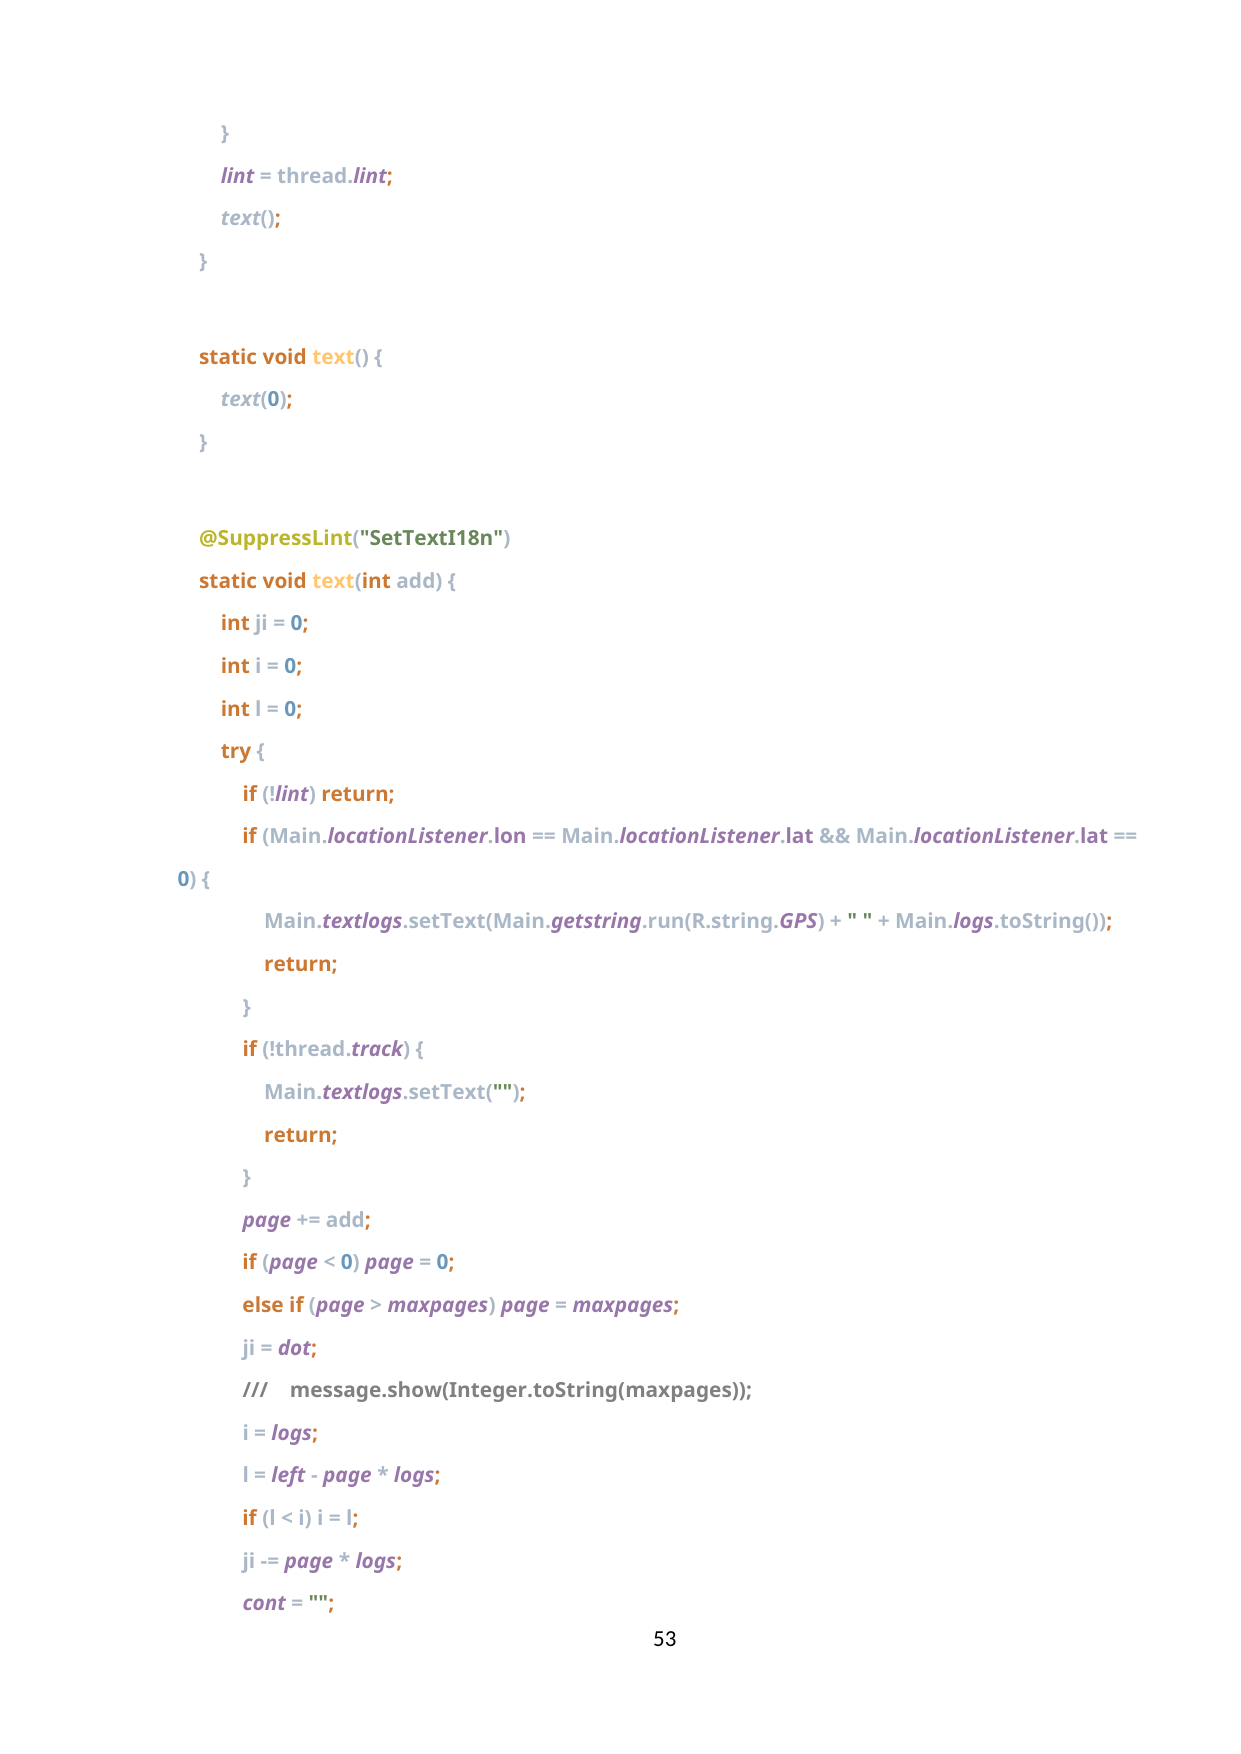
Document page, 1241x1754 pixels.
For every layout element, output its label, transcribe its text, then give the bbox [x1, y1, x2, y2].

text } lint = thread.lint; text(); } static void text() { text(0); } @SuppressLint("SetTextI18n") static void text(int add) { int ji = 0; int i = 0; int l = 0; try { if (!lint) return; if (Main.locationListener.lon == Main.locationListener.lat && Main.locationListener.lat == 0) { Main.textlogs.setText(Main.getstring.run(R.string.GPS) + " " + Main.logs.toString()); return; } if (!thread.track) { Main.textlogs.setText(""); return; } page += add; if (page < 0) page = 0; else if (page > maxpages) page = maxpages; ji = dot; /// message.show(Integer.toString(maxpages)); i = logs; l = left - page * logs; if (l < i) i = l; ji -= page * logs; cont = ""; [177, 118, 1152, 1617]
